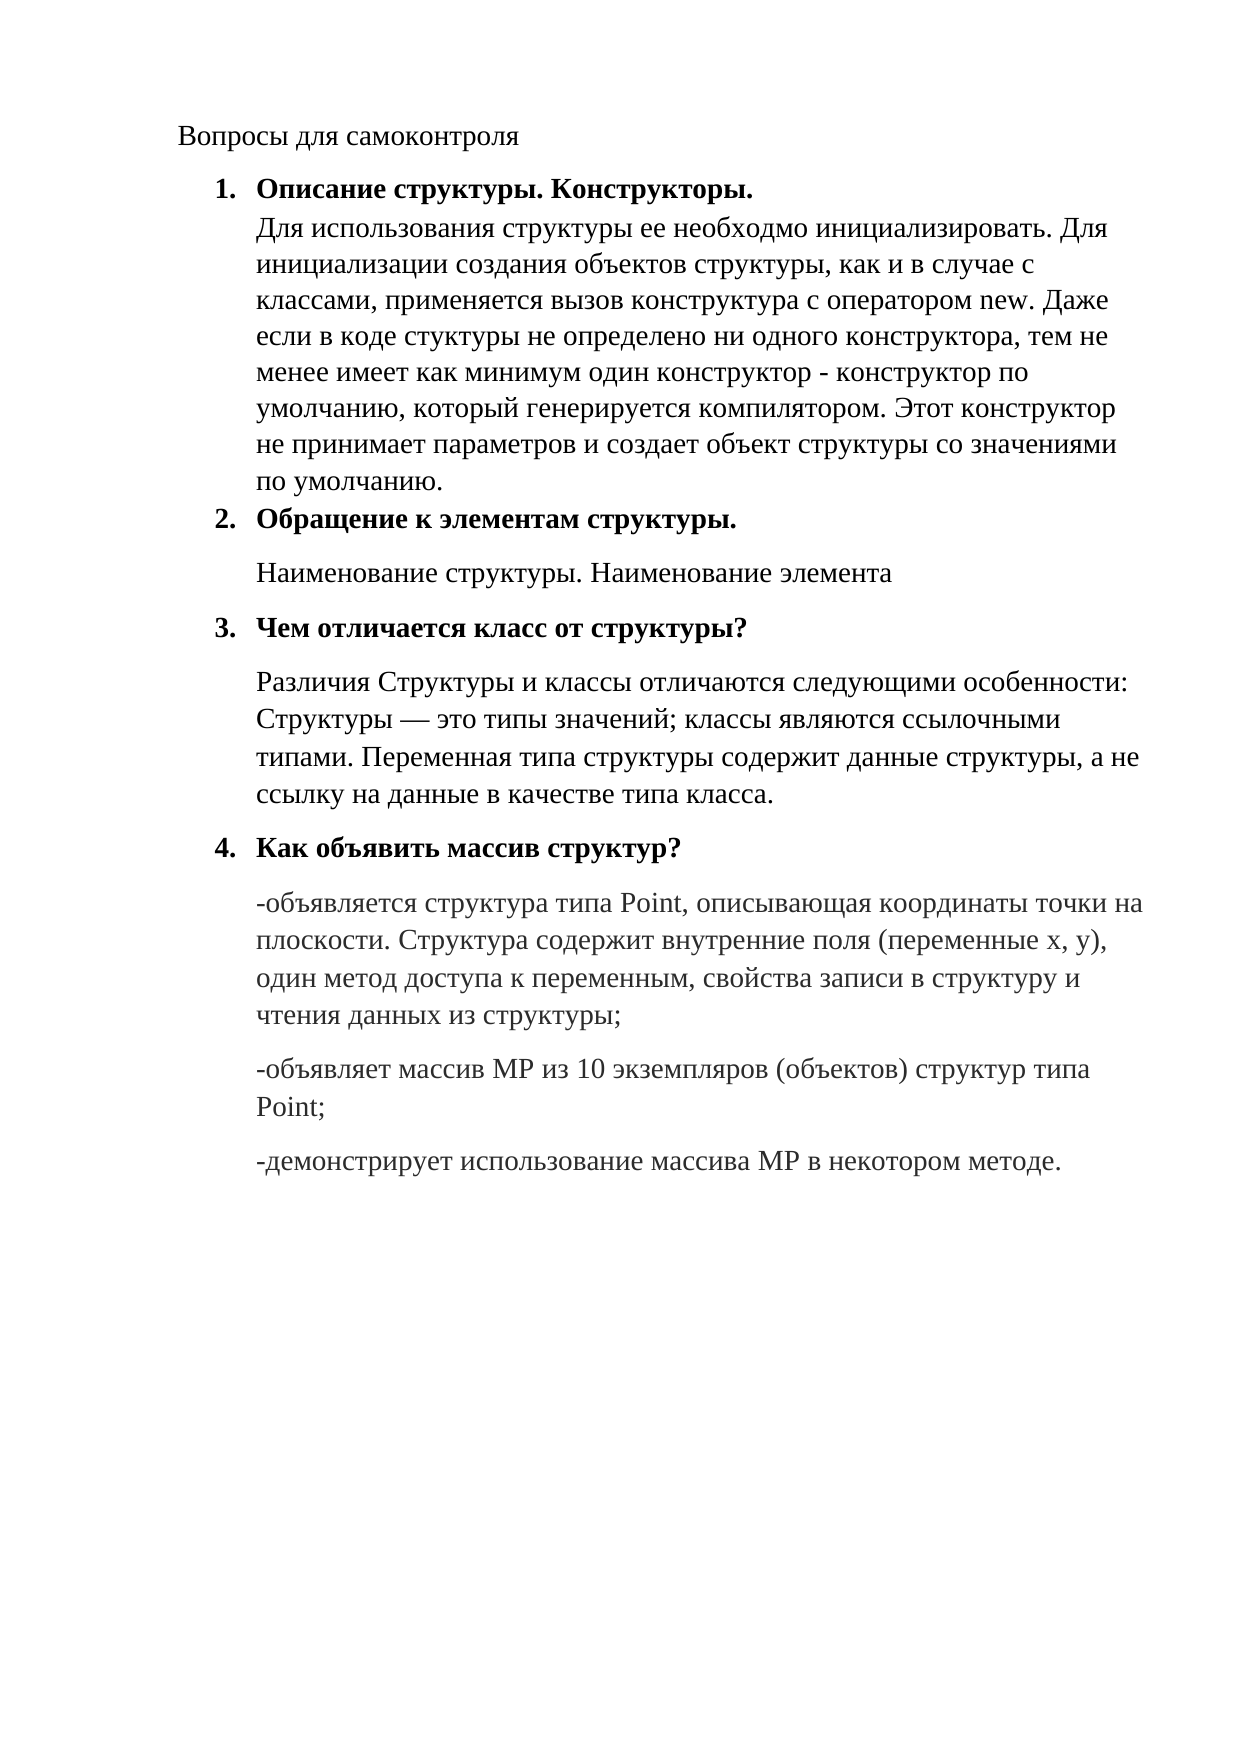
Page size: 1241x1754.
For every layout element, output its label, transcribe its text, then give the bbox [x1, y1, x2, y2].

list Как объявить массив структур? [214, 831, 1152, 864]
list Для использования структуры ее необходмо инициализировать. Для инициализации создания объектов структуры, как и в случае с классами, применяется вызов конструктура с оператором new. Даже если в коде стуктуры не определено ни одного конструктора, тем не менее имеет как минимум один конструктор - конструктор по умолчанию, который генерируется компилятором. Этот конструктор не принимает параметров и создает объект структуры со значениями по умолчанию. [214, 210, 1152, 496]
list -объявляется структура типа Point, описывающая координаты точки на плоскости. Структура содержит внутренние поля (переменные x, y), один метод доступа к переменным, свойства записи в структуру и чтения данных из структуры; [214, 885, 1152, 1031]
list Обращение к элементам структуры. [214, 501, 1152, 535]
list -объявляет массив MP из 10 экземпляров (объектов) структур типа Point; [214, 1051, 1152, 1122]
list Различия Структуры и классы отличаются следующими особенности: Структуры — это типы значений; классы являются ссылочными типами. Переменная типа структуры содержит данные структуры, а не ссылку на данные в качестве типа класса. [214, 664, 1152, 810]
text Вопросы для самоконтроля [177, 118, 1152, 152]
list Наименование структуры. Наименование элемента [214, 556, 1152, 589]
list Чем отличается класс от структуры? [214, 610, 1152, 643]
list Описание структуры. Конструкторы. [214, 171, 1152, 204]
list -демонстрирует использование массива MP в некотором методе. [214, 1143, 1152, 1177]
